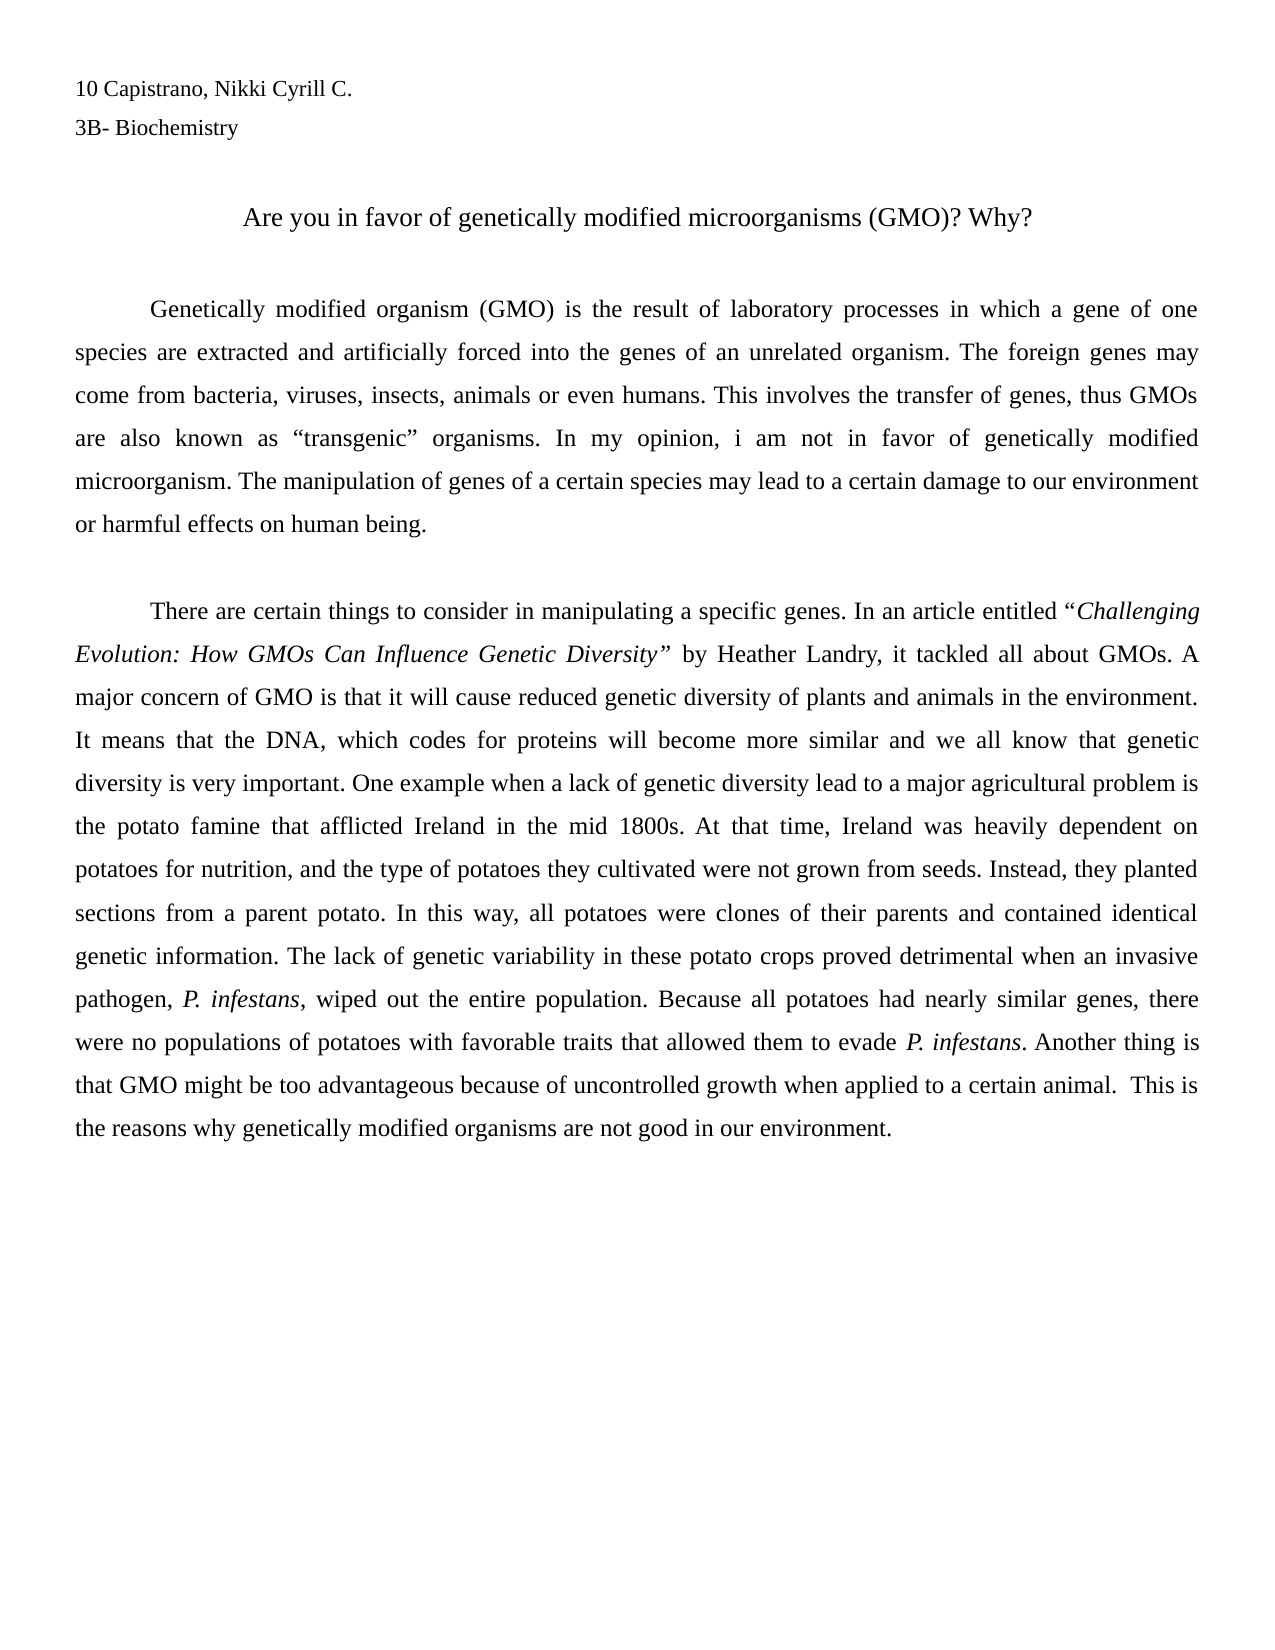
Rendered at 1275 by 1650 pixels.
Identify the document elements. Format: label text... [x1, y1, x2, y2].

text Are you in favor of genetically modified microorganisms (GMO)? Why? [75, 201, 1200, 232]
text There are certain things to consider in manipulating a specific genes. In an article entitled “Challenging Evolution: How GMOs Can Influence Genetic Diversity” by Heather Landry, it tackled all about GMOs. A major concern of GMO is that it will cause reduced genetic diversity of plants and animals in the environment. It means that the DNA, which codes for proteins will become more similar and we all know that genetic diversity is very important. One example when a lack of genetic diversity lead to a major agricultural problem is the potato famine that afflicted Ireland in the mid 1800s. At that time, Ireland was heavily dependent on potatoes for nutrition, and the type of potatoes they cultivated were not grown from seeds. Instead, they planted sections from a parent potato. In this way, all potatoes were clones of their parents and contained identical genetic information. The lack of genetic variability in these potato crops proved detrimental when an invasive pathogen, P. infestans, wiped out the entire population. Because all potatoes had nearly similar genes, there were no populations of potatoes with favorable traits that allowed them to evade P. infestans. Another thing is that GMO might be too advantageous because of uncontrolled growth when applied to a certain animal. This is the reasons why genetically modified organisms are not good in our environment. [75, 596, 1200, 1142]
text Genetically modified organism (GMO) is the result of laboratory processes in which a gene of one species are extracted and artificially forced into the genes of an unrelated organism. The foreign genes may come from bacteria, viruses, insects, animals or even humans. This involves the transfer of genes, thus GMOs are also known as “transgenic” organisms. In my opinion, i am not in favor of genetically modified microorganism. The manipulation of genes of a certain species may lead to a certain damage to our environment or harmful effects on human being. [75, 294, 1200, 538]
text 10 Capistrano, Nikki Cyrill C. [75, 75, 1200, 101]
text 3B- Biochemistry [75, 114, 1200, 141]
